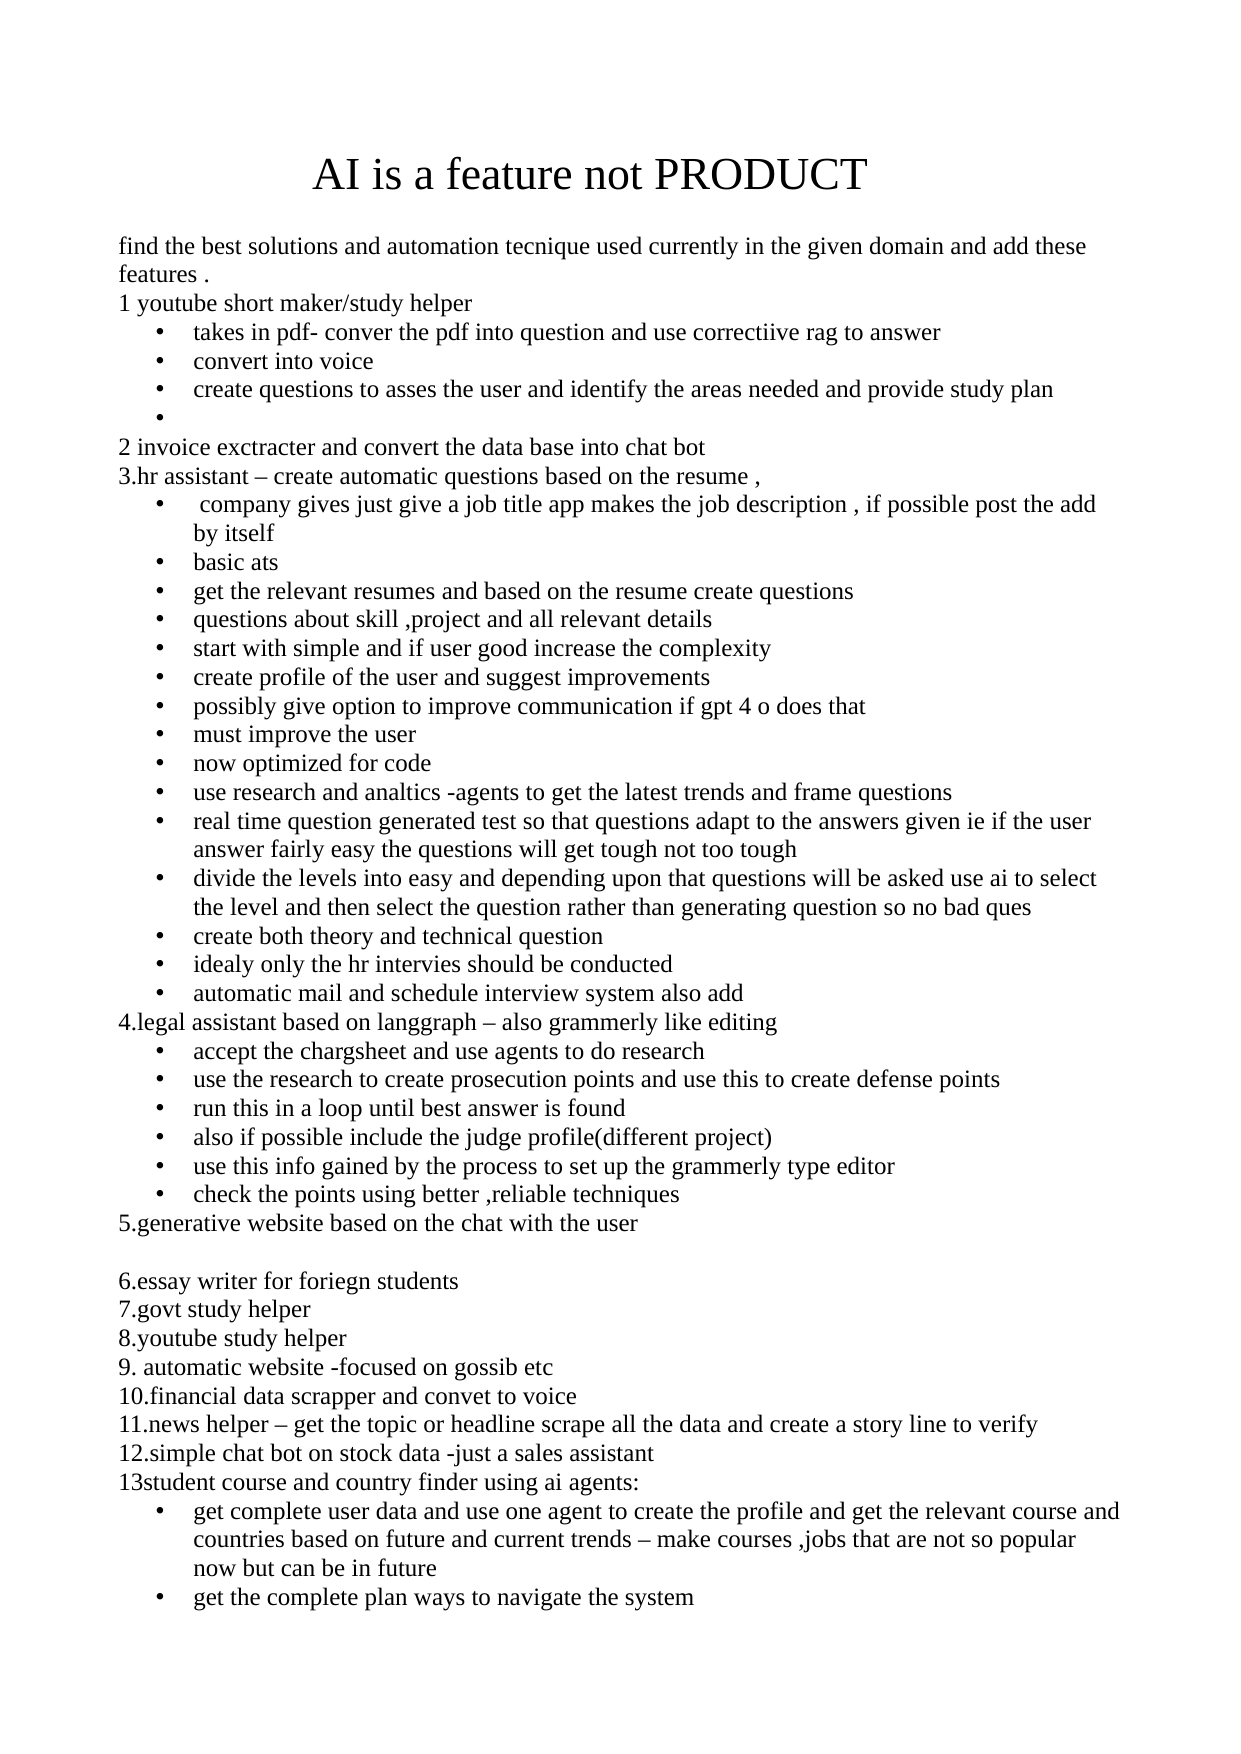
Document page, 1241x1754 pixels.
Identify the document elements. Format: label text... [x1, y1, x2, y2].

text 9. automatic website -focused on gossib etc [118, 1352, 1122, 1381]
list now optimized for code [156, 748, 1122, 777]
list idealy only the hr intervies should be conducted [156, 949, 1122, 978]
list basic ats [156, 547, 1122, 576]
text 8.youtube study helper [118, 1323, 1122, 1352]
list possibly give option to improve communication if gpt 4 o does that [156, 691, 1122, 719]
list real time question generated test so that questions adapt to the answers given ie if the user answer fairly easy the questions will get tough not too tough [156, 806, 1122, 863]
list use research and analtics -agents to get the latest trends and frame questions [156, 777, 1122, 806]
text find the best solutions and automation tecnique used currently in the given domain and add these features . [118, 231, 1122, 288]
list must improve the user [156, 719, 1122, 748]
text 7.govt study helper [118, 1294, 1122, 1323]
list accept the chargsheet and use agents to do research [156, 1036, 1122, 1064]
list get the complete plan ways to navigate the system [156, 1582, 1122, 1611]
list divide the levels into easy and depending upon that questions will be asked use ai to select the level and then select the question rather than generating question so no bad ques [156, 863, 1122, 921]
list check the points using better ,reliable techniques [156, 1179, 1122, 1208]
list use the research to create prosecution points and use this to create defense points [156, 1064, 1122, 1093]
list create questions to asses the user and identify the areas needed and provide study plan [156, 374, 1122, 403]
list questions about skill ,project and all relevant details [156, 604, 1122, 633]
list start with simple and if user good increase the complexity [156, 633, 1122, 662]
list create profile of the user and suggest improvements [156, 662, 1122, 691]
text 1 youtube short maker/study helper [118, 288, 1122, 317]
list run this in a loop until best answer is found [156, 1093, 1122, 1122]
text 12.simple chat bot on stock data -just a sales assistant [118, 1438, 1122, 1467]
text 4.legal assistant based on langgraph – also grammerly like editing [118, 1007, 1122, 1036]
text 5.generative website based on the chat with the user [118, 1208, 1122, 1237]
list also if possible include the judge profile(different project) [156, 1122, 1122, 1151]
text 2 invoice exctracter and convert the data base into chat bot [118, 432, 1122, 461]
list takes in pdf- conver the pdf into question and use correctiive rag to answer [156, 317, 1122, 346]
list automatic mail and schedule interview system also add [156, 978, 1122, 1007]
text 10.financial data scrapper and convet to voice [118, 1381, 1122, 1409]
list create both theory and technical question [156, 921, 1122, 949]
list get the relevant resumes and based on the resume create questions [156, 576, 1122, 604]
list company gives just give a job title app makes the job description , if possible post the add by itself [156, 489, 1122, 547]
list get complete user data and use one agent to create the profile and get the relevant course and countries based on future and current trends – make courses ,jobs that are not so popular now but can be in future [156, 1496, 1122, 1582]
text 13student course and country finder using ai agents: [118, 1467, 1122, 1496]
text AI is a feature not PRODUCT [118, 147, 1122, 199]
text 11.news helper – get the topic or headline scrape all the data and create a story line to verify [118, 1409, 1122, 1438]
text 3.hr assistant – create automatic questions based on the resume , [118, 461, 1122, 489]
list use this info gained by the process to set up the grammerly type editor [156, 1151, 1122, 1179]
text 6.essay writer for foriegn students [118, 1266, 1122, 1294]
list convert into voice [156, 346, 1122, 374]
